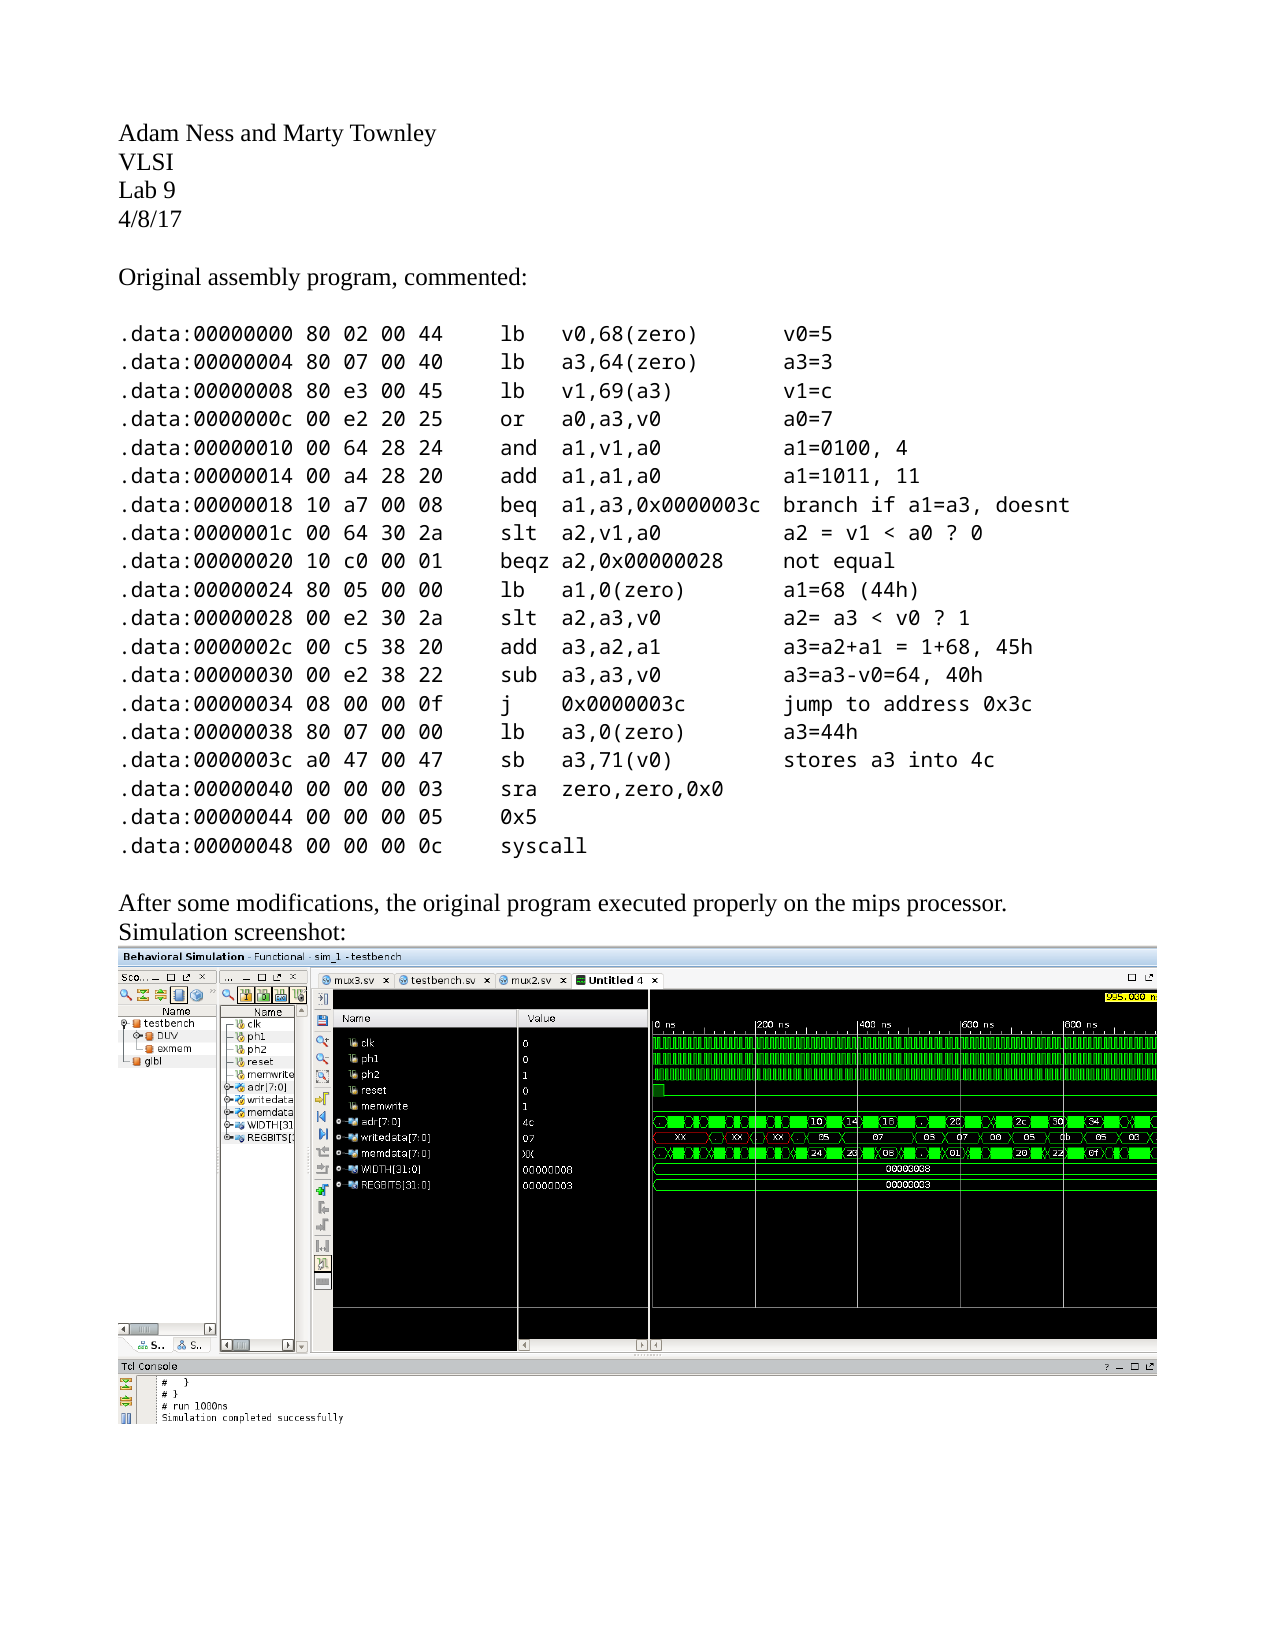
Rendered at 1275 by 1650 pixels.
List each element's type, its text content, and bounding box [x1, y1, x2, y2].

text .data:00000014 00 a4 28 20 add a1,a1,a0 a1=1011, 11 [118, 461, 1157, 490]
text .data:0000003c a0 47 00 47 sb a3,71(v0) stores a3 into 4c [118, 746, 1157, 774]
text Adam Ness and Marty Townley [118, 118, 1157, 147]
text VLSI [118, 147, 1157, 176]
text After some modifications, the original program executed properly on the mips processor. [118, 888, 1157, 917]
text .data:00000028 00 e2 30 2a slt a2,a3,v0 a2= a3 < v0 ? 1 [118, 603, 1157, 632]
text .data:00000010 00 64 28 24 and a1,v1,a0 a1=0100, 4 [118, 433, 1157, 461]
text .data:00000020 10 c0 00 01 beqz a2,0x00000028 not equal [118, 547, 1157, 575]
text .data:0000001c 00 64 30 2a slt a2,v1,a0 a2 = v1 < a0 ? 0 [118, 518, 1157, 547]
text Lab 9 [118, 176, 1157, 204]
text .data:0000002c 00 c5 38 20 add a3,a2,a1 a3=a2+a1 = 1+68, 45h [118, 632, 1157, 660]
text .data:00000018 10 a7 00 08 beq a1,a3,0x0000003c branch if a1=a3, doesnt [118, 490, 1157, 518]
text .data:00000000 80 02 00 44 lb v0,68(zero) v0=5 [118, 319, 1157, 347]
text .data:00000034 08 00 00 0f j 0x0000003c jump to address 0x3c [118, 689, 1157, 717]
text .data:00000008 80 e3 00 45 lb v1,69(a3) v1=c [118, 376, 1157, 404]
text 4/8/17 [118, 204, 1157, 233]
picture [118, 945, 1157, 1424]
text .data:00000030 00 e2 38 22 sub a3,a3,v0 a3=a3-v0=64, 40h [118, 660, 1157, 689]
text .data:00000048 00 00 00 0c syscall [118, 831, 1157, 859]
text .data:00000040 00 00 00 03 sra zero,zero,0x0 [118, 774, 1157, 802]
text .data:0000000c 00 e2 20 25 or a0,a3,v0 a0=7 [118, 404, 1157, 433]
text Simulation screenshot: [118, 917, 1157, 945]
text .data:00000038 80 07 00 00 lb a3,0(zero) a3=44h [118, 717, 1157, 746]
text .data:00000044 00 00 00 05 0x5 [118, 802, 1157, 831]
text .data:00000024 80 05 00 00 lb a1,0(zero) a1=68 (44h) [118, 575, 1157, 603]
text .data:00000004 80 07 00 40 lb a3,64(zero) a3=3 [118, 347, 1157, 376]
text Original assembly program, commented: [118, 262, 1157, 291]
